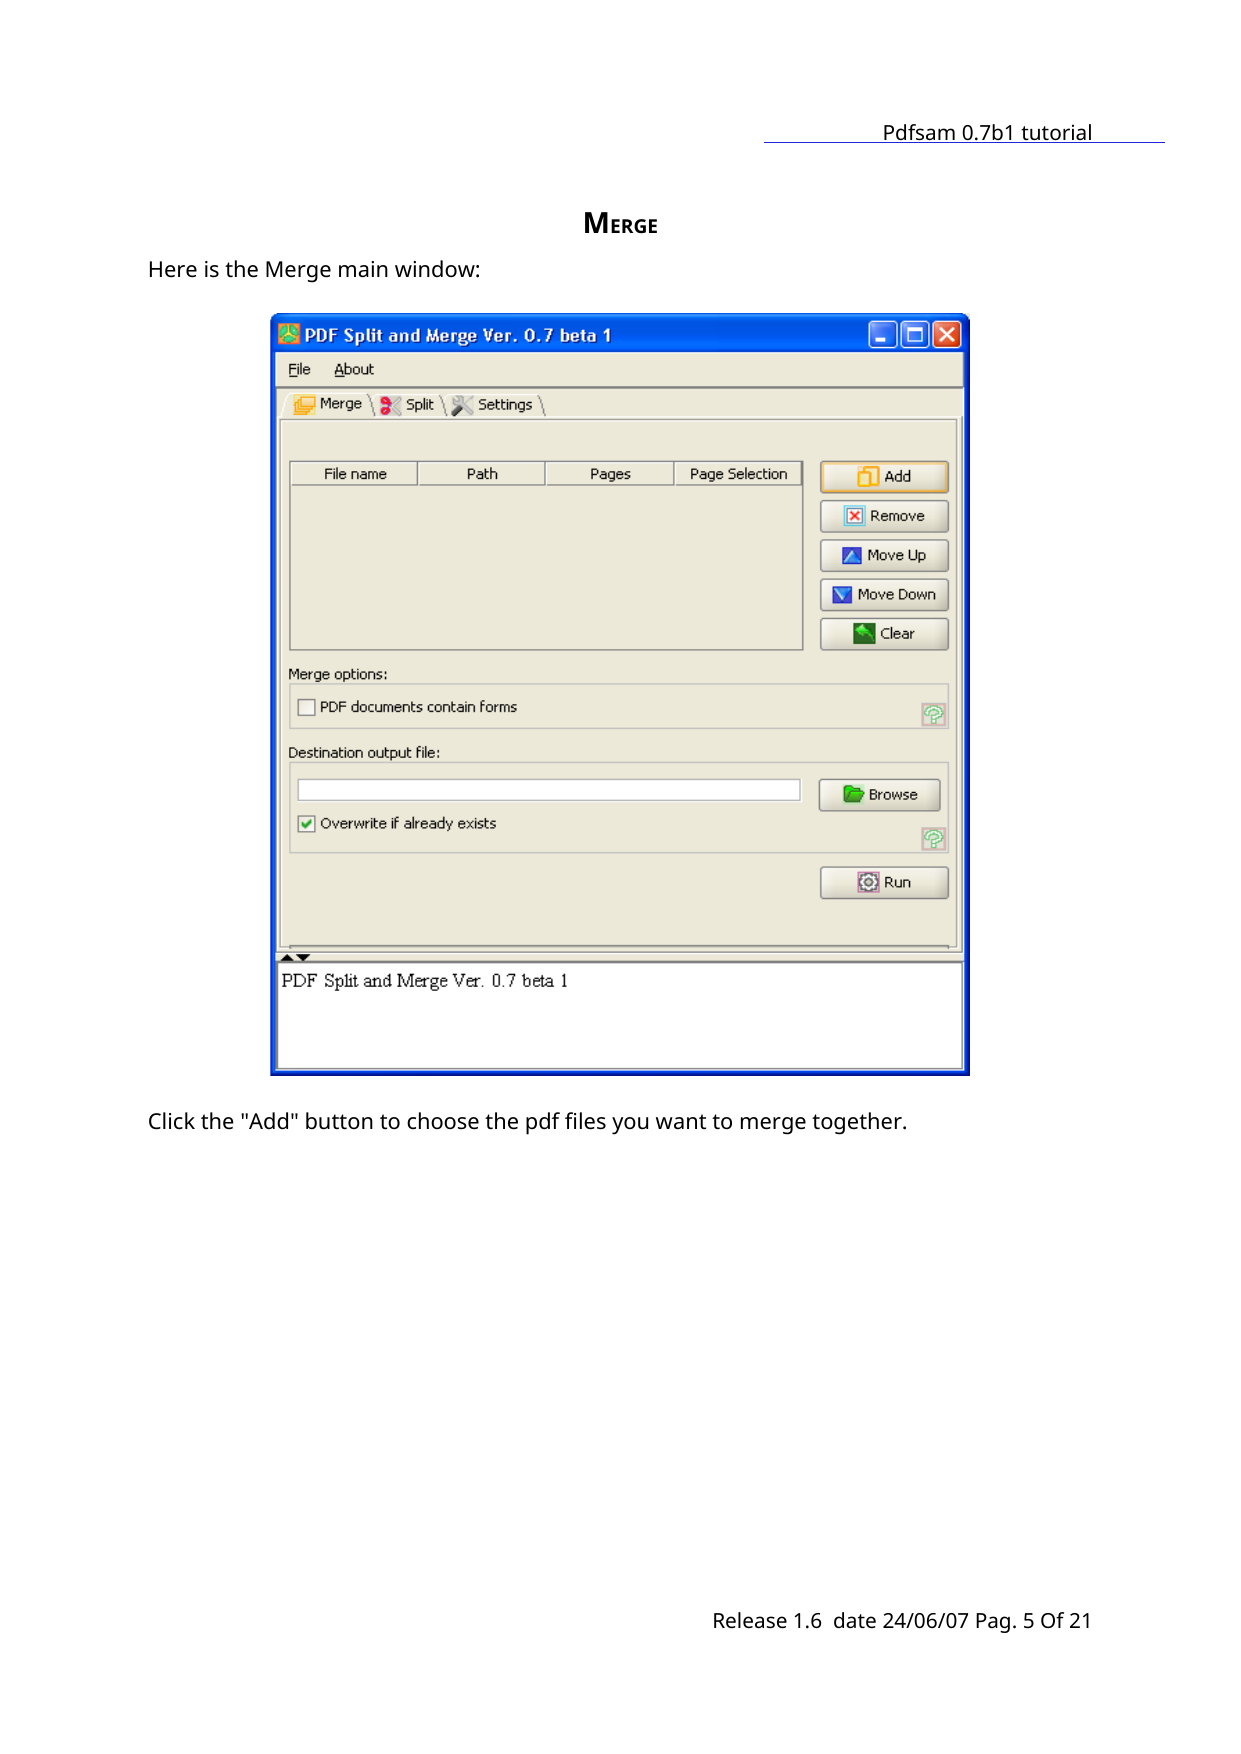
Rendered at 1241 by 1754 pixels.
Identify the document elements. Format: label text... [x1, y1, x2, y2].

picture [270, 313, 970, 1076]
text Here is the Merge main window: [148, 254, 1093, 284]
text Merge [148, 202, 1093, 242]
text Click the "Add" button to choose the pdf files you want to merge together. [148, 1106, 1093, 1135]
